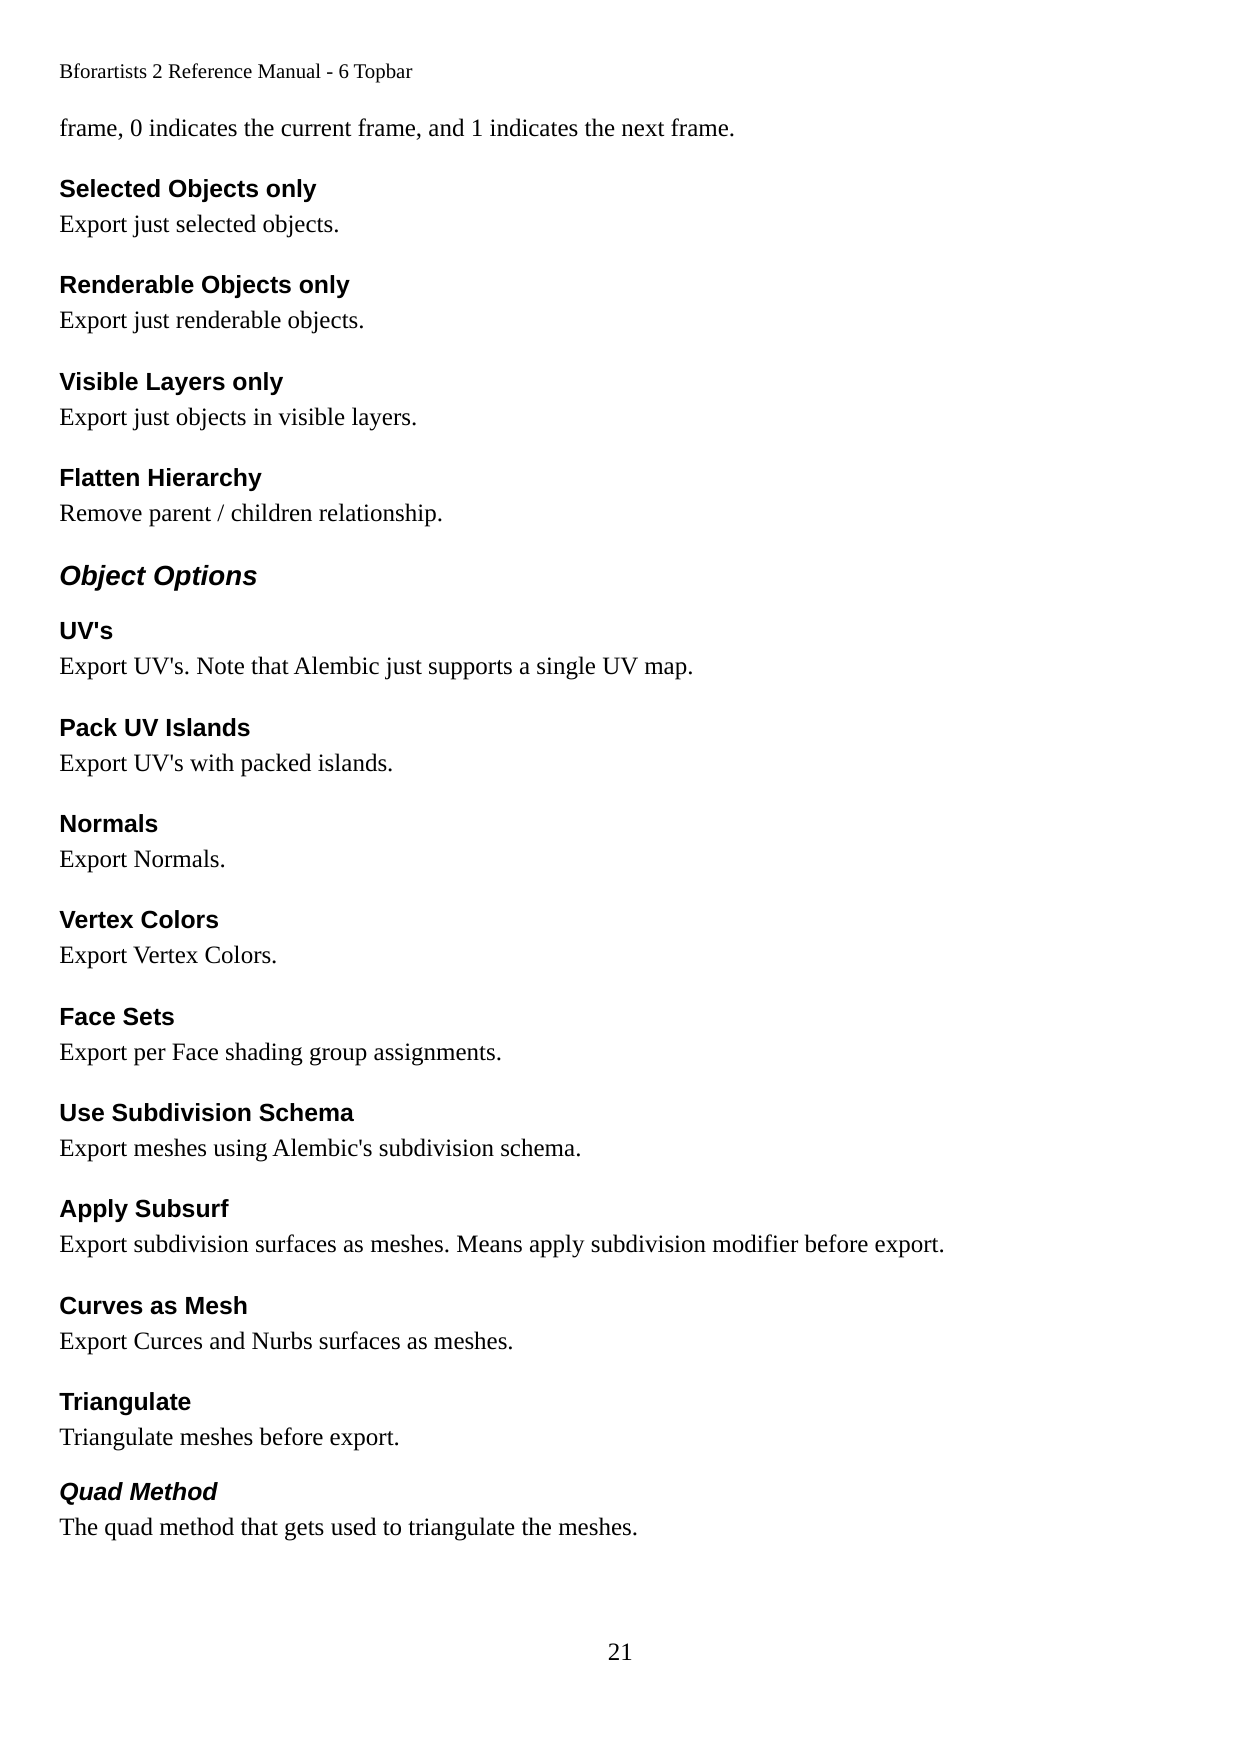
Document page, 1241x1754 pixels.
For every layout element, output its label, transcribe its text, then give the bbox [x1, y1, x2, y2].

text Export just objects in visible layers. [59, 402, 1181, 430]
subtitle Face Sets [59, 1002, 1181, 1030]
subtitle Quad Method [59, 1477, 1181, 1506]
subtitle Triangulate [59, 1387, 1181, 1416]
text Export Vertex Colors. [59, 940, 1181, 969]
subtitle Use Subdivision Schema [59, 1098, 1181, 1127]
text Export Normals. [59, 844, 1181, 873]
text Export per Face shading group assignments. [59, 1037, 1181, 1065]
text The quad method that gets used to triangulate the meshes. [59, 1512, 1181, 1541]
subtitle Selected Objects only [59, 174, 1181, 203]
subtitle Pack UV Islands [59, 713, 1181, 741]
text Export subdivision surfaces as meshes. Means apply subdivision modifier before export. [59, 1229, 1181, 1258]
text Export UV's with packed islands. [59, 748, 1181, 776]
subtitle Curves as Mesh [59, 1291, 1181, 1319]
subtitle Renderable Objects only [59, 271, 1181, 299]
text Export meshes using Alembic's subdivision schema. [59, 1133, 1181, 1162]
subtitle Visible Layers only [59, 367, 1181, 395]
text Export Curces and Nurbs surfaces as meshes. [59, 1326, 1181, 1354]
text Export UV's. Note that Alembic just supports a single UV map. [59, 651, 1181, 680]
subtitle Vertex Colors [59, 906, 1181, 934]
text Export just renderable objects. [59, 305, 1181, 334]
subtitle UV's [59, 616, 1181, 645]
subtitle Flatten Hierarchy [59, 463, 1181, 492]
subtitle Apply Subsurf [59, 1194, 1181, 1223]
text Remove parent / children relationship. [59, 498, 1181, 527]
text frame, 0 indicates the current frame, and 1 indicates the next frame. [59, 113, 1181, 141]
text Export just selected objects. [59, 209, 1181, 238]
subtitle Normals [59, 809, 1181, 838]
text Triangulate meshes before export. [59, 1422, 1181, 1451]
subtitle Object Options [59, 559, 1181, 591]
